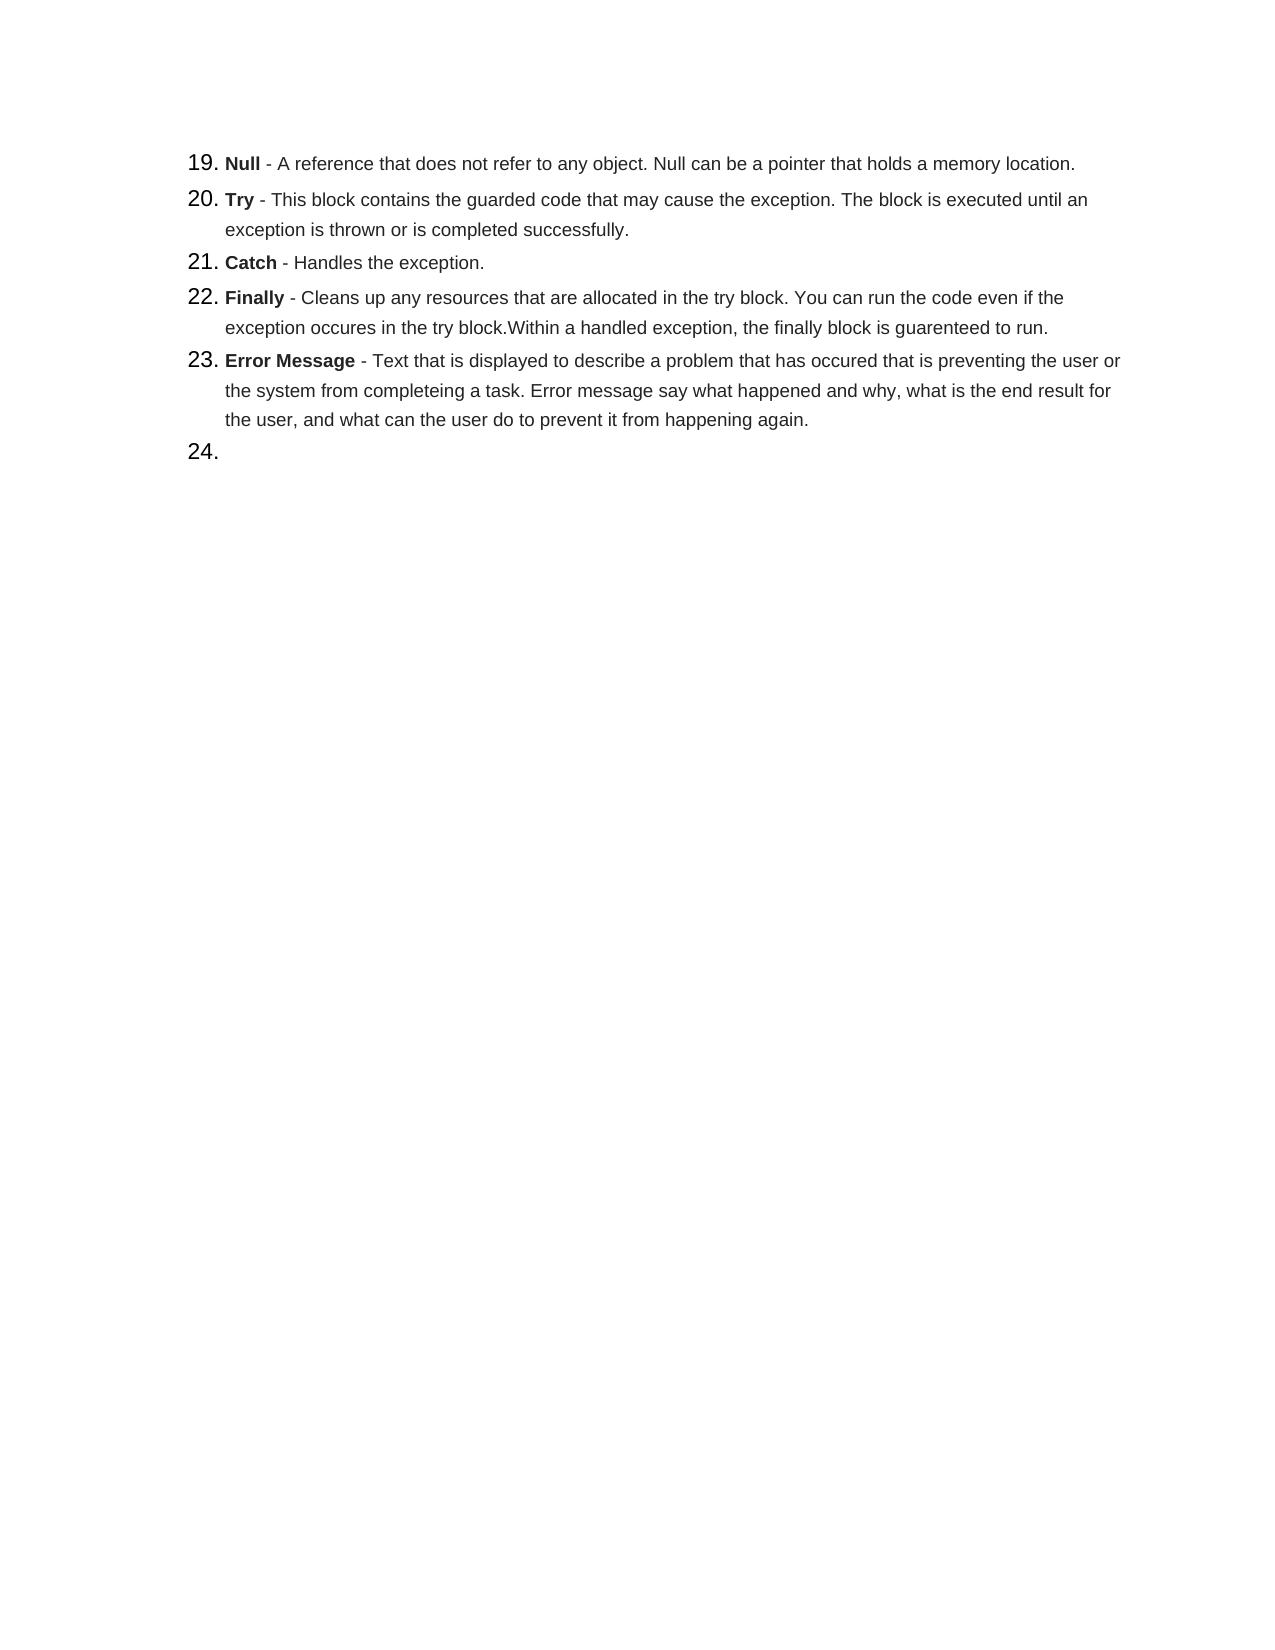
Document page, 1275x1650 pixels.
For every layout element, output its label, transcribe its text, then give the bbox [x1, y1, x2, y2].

list Try - This block contains the guarded code that may cause the exception. The block is executed until an exception is thrown or is completed successfully. [187, 186, 1125, 240]
list Null - A reference that does not refer to any object. Null can be a pointer that holds a memory location. [187, 150, 1125, 176]
list Catch - Handles the exception. [187, 248, 1125, 274]
list Finally - Cleans up any resources that are allocated in the try block. You can run the code even if the exception occures in the try block.Within a handled exception, the finally block is guarenteed to run. [187, 284, 1125, 338]
list Error Message - Text that is displayed to describe a problem that has occured that is preventing the user or the system from completeing a task. Error message say what happened and why, what is the end result for the user, and what can the user do to prevent it from happening again. [187, 347, 1125, 430]
